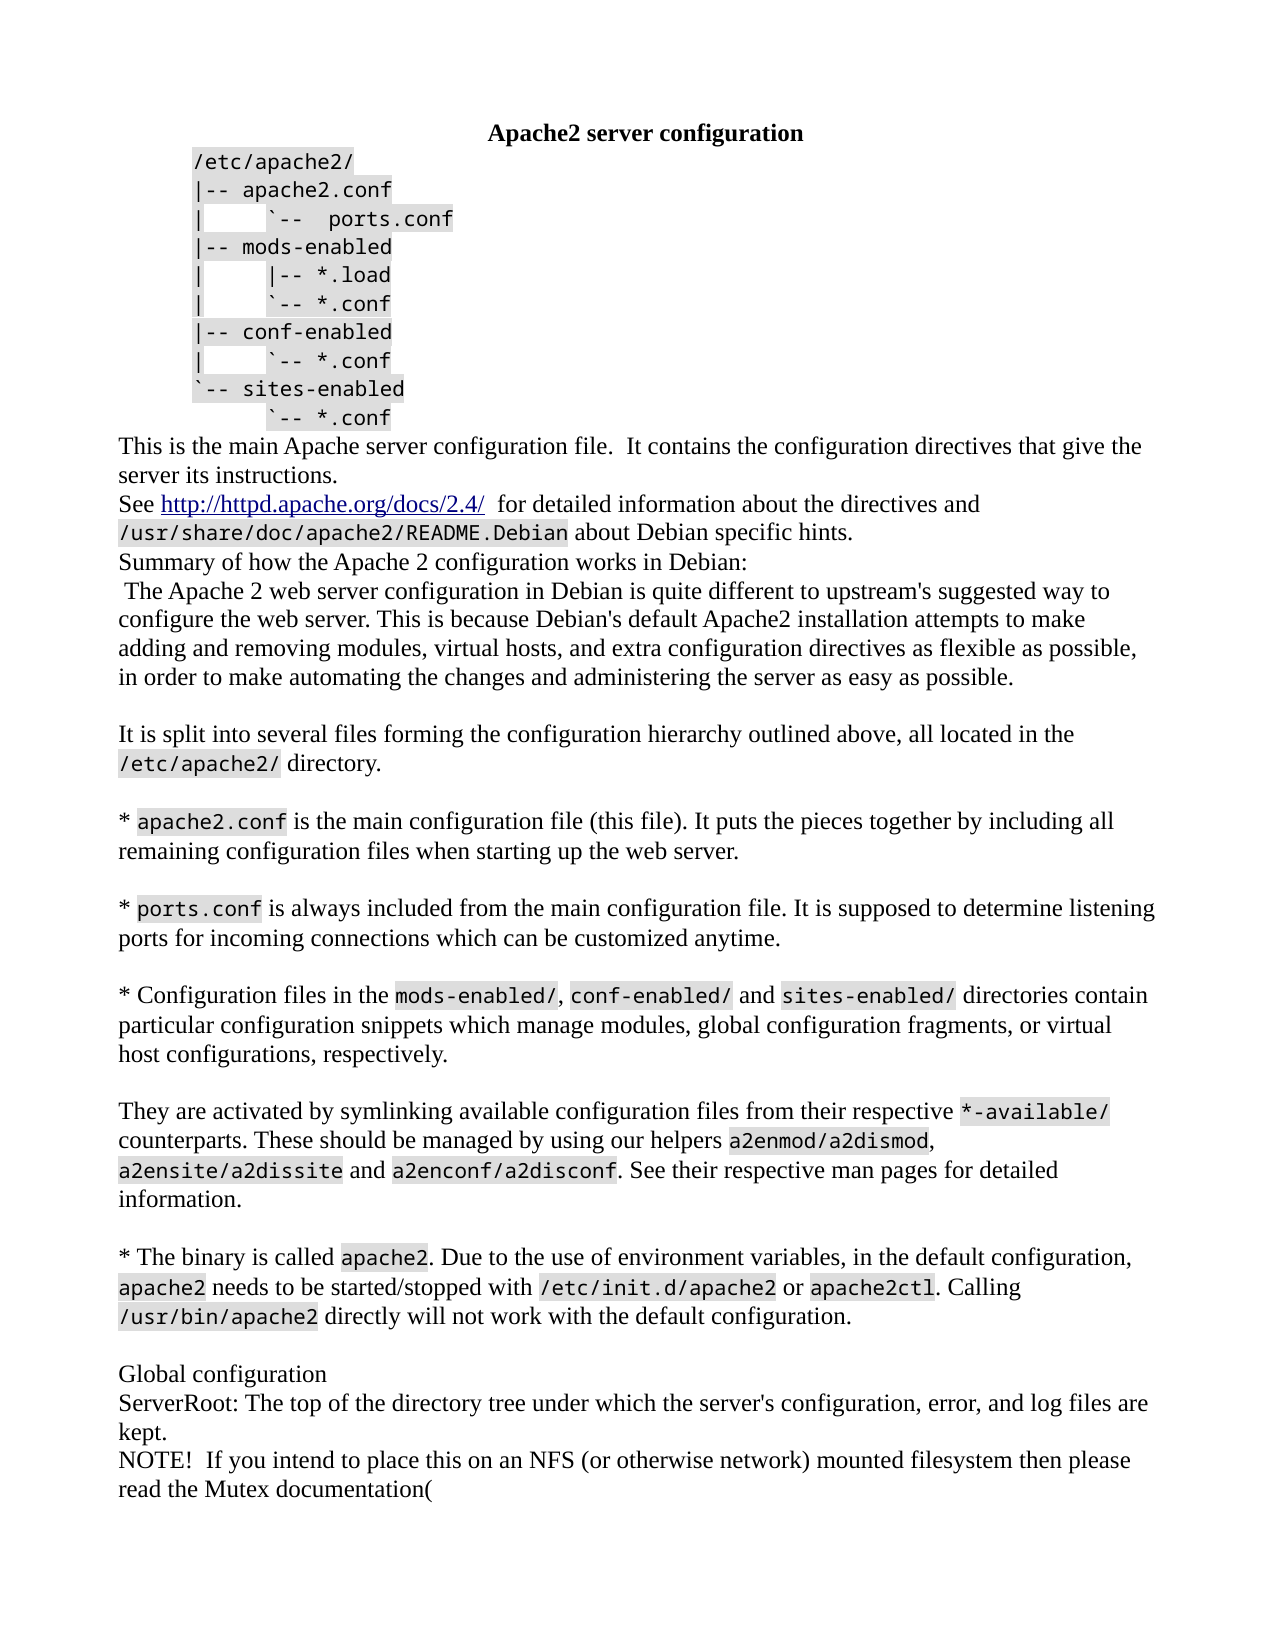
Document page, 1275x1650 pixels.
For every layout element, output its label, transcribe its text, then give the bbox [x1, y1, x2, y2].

text See http://httpd.apache.org/docs/2.4/ for detailed information about the directives and /usr/share/doc/apache2/README.Debian about Debian specific hints. [118, 489, 1157, 547]
text |-- conf-enabled [118, 317, 1157, 346]
text `-- sites-enabled [118, 374, 1157, 403]
text /etc/apache2/ [118, 147, 1157, 175]
text It is split into several files forming the configuration hierarchy outlined above, all located in the /etc/apache2/ directory. [118, 719, 1157, 778]
text They are activated by symlinking available configuration files from their respective *-available/ counterparts. These should be managed by using our helpers a2enmod/a2dismod, a2ensite/a2dissite and a2enconf/a2disconf. See their respective man pages for detailed information. [118, 1096, 1157, 1213]
text * apache2.conf is the main configuration file (this file). It puts the pieces together by including all remaining configuration files when starting up the web server. [118, 806, 1157, 865]
text * The binary is called apache2. Due to the use of environment variables, in the default configuration, apache2 needs to be started/stopped with /etc/init.d/apache2 or apache2ctl. Calling /usr/bin/apache2 directly will not work with the default configuration. [118, 1242, 1157, 1331]
text | |-- *.load [118, 261, 1157, 289]
text * Configuration files in the mods-enabled/, conf-enabled/ and sites-enabled/ directories contain particular configuration snippets which manage modules, global configuration fragments, or virtual host configurations, respectively. [118, 980, 1157, 1067]
text ServerRoot: The top of the directory tree under which the server's configuration, error, and log files are kept. [118, 1388, 1157, 1446]
text NOTE! If you intend to place this on an NFS (or otherwise network) mounted filesystem then please read the Mutex documentation( [118, 1446, 1157, 1503]
text Global configuration [118, 1359, 1157, 1388]
text |-- apache2.conf [118, 175, 1157, 204]
text |-- mods-enabled [118, 232, 1157, 261]
text | `-- *.conf [118, 346, 1157, 374]
text `-- *.conf [118, 403, 1157, 431]
text The Apache 2 web server configuration in Debian is quite different to upstream's suggested way to configure the web server. This is because Debian's default Apache2 installation attempts to make adding and removing modules, virtual hosts, and extra configuration directives as flexible as possible, in order to make automating the changes and administering the server as easy as possible. [118, 576, 1157, 691]
text * ports.conf is always included from the main configuration file. It is supposed to determine listening ports for incoming connections which can be customized anytime. [118, 893, 1157, 952]
text This is the main Apache server configuration file. It contains the configuration directives that give the server its instructions. [118, 431, 1157, 489]
text | `-- ports.conf [118, 204, 1157, 232]
text | `-- *.conf [118, 289, 1157, 317]
text Apache2 server configuration [118, 118, 1157, 147]
text Summary of how the Apache 2 configuration works in Debian: [118, 547, 1157, 576]
